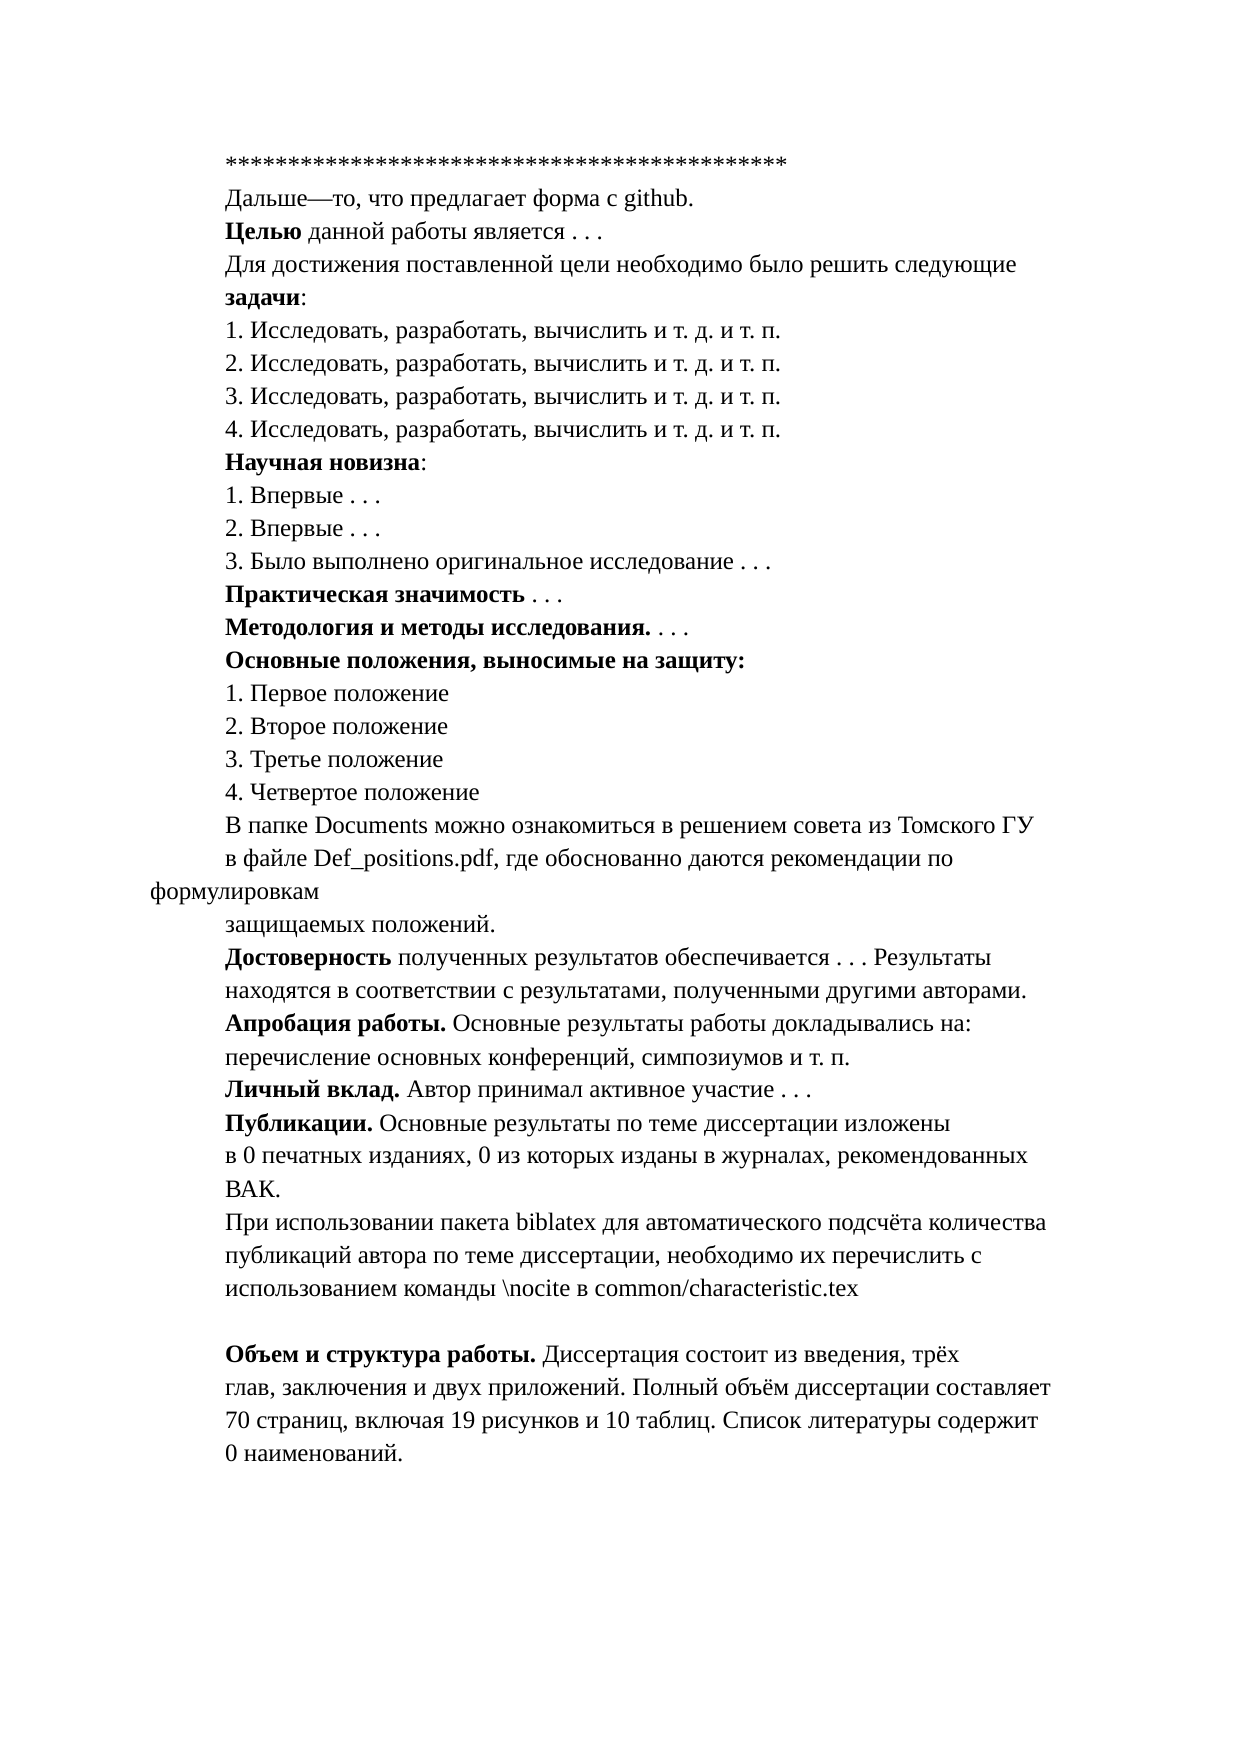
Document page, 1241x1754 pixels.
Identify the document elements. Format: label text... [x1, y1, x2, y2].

text 2. Впервые . . . [150, 513, 1090, 542]
text 1. Впервые . . . [150, 480, 1090, 509]
text Практическая значимость . . . [150, 579, 1090, 608]
text ********************************************* [150, 150, 1090, 179]
text Личный вклад. Автор принимал активное участие . . . [150, 1074, 1090, 1103]
text 0 наименований. [150, 1438, 1090, 1467]
text Апробация работы. Основные результаты работы докладывались на: [150, 1008, 1090, 1037]
text перечисление основных конференций, симпозиумов и т. п. [150, 1042, 1090, 1070]
text находятся в соответствии с результатами, полученными другими авторами. [150, 976, 1090, 1004]
text Объем и структура работы. Диссертация состоит из введения, трёх [150, 1339, 1090, 1367]
text публикаций автора по теме диссертации, необходимо их перечислить с [150, 1240, 1090, 1268]
text 3. Исследовать, разработать, вычислить и т. д. и т. п. [150, 381, 1090, 410]
text 2. Второе положение [150, 711, 1090, 740]
text Научная новизна: [150, 447, 1090, 476]
text Основные положения, выносимые на защиту: [150, 645, 1090, 674]
text Целью данной работы является . . . [150, 216, 1090, 245]
text в 0 печатных изданиях, 0 из которых изданы в журналах, рекомендованных [150, 1141, 1090, 1169]
text 3. Было выполнено оригинальное исследование . . . [150, 546, 1090, 575]
text Дальше—то, что предлагает форма с github. [150, 183, 1090, 212]
text в файле Def_positions.pdf, где обоснованно даются рекомендации по формулировкам [150, 843, 1090, 905]
text Для достижения поставленной цели необходимо было решить следующие [150, 249, 1090, 278]
text задачи: [150, 282, 1090, 311]
text 70 страниц, включая 19 рисунков и 10 таблиц. Список литературы содержит [150, 1405, 1090, 1433]
text глав, заключения и двух приложений. Полный объём диссертации составляет [150, 1372, 1090, 1401]
text использованием команды \nocite в common/characteristic.tex [150, 1273, 1090, 1301]
text Методология и методы исследования. . . . [150, 612, 1090, 641]
text 3. Третье положение [150, 744, 1090, 773]
text 1. Исследовать, разработать, вычислить и т. д. и т. п. [150, 315, 1090, 344]
text 4. Четвертое положение [150, 777, 1090, 806]
text Публикации. Основные результаты по теме диссертации изложены [150, 1108, 1090, 1136]
text 4. Исследовать, разработать, вычислить и т. д. и т. п. [150, 414, 1090, 443]
text 1. Первое положение [150, 678, 1090, 707]
text При использовании пакета biblatex для автоматического подсчёта количества [150, 1207, 1090, 1235]
text Достоверность полученных результатов обеспечивается . . . Результаты [150, 942, 1090, 971]
text защищаемых положений. [150, 909, 1090, 938]
text В папке Documents можно ознакомиться в решением совета из Томского ГУ [150, 810, 1090, 839]
text ВАК. [150, 1174, 1090, 1202]
text 2. Исследовать, разработать, вычислить и т. д. и т. п. [150, 348, 1090, 377]
